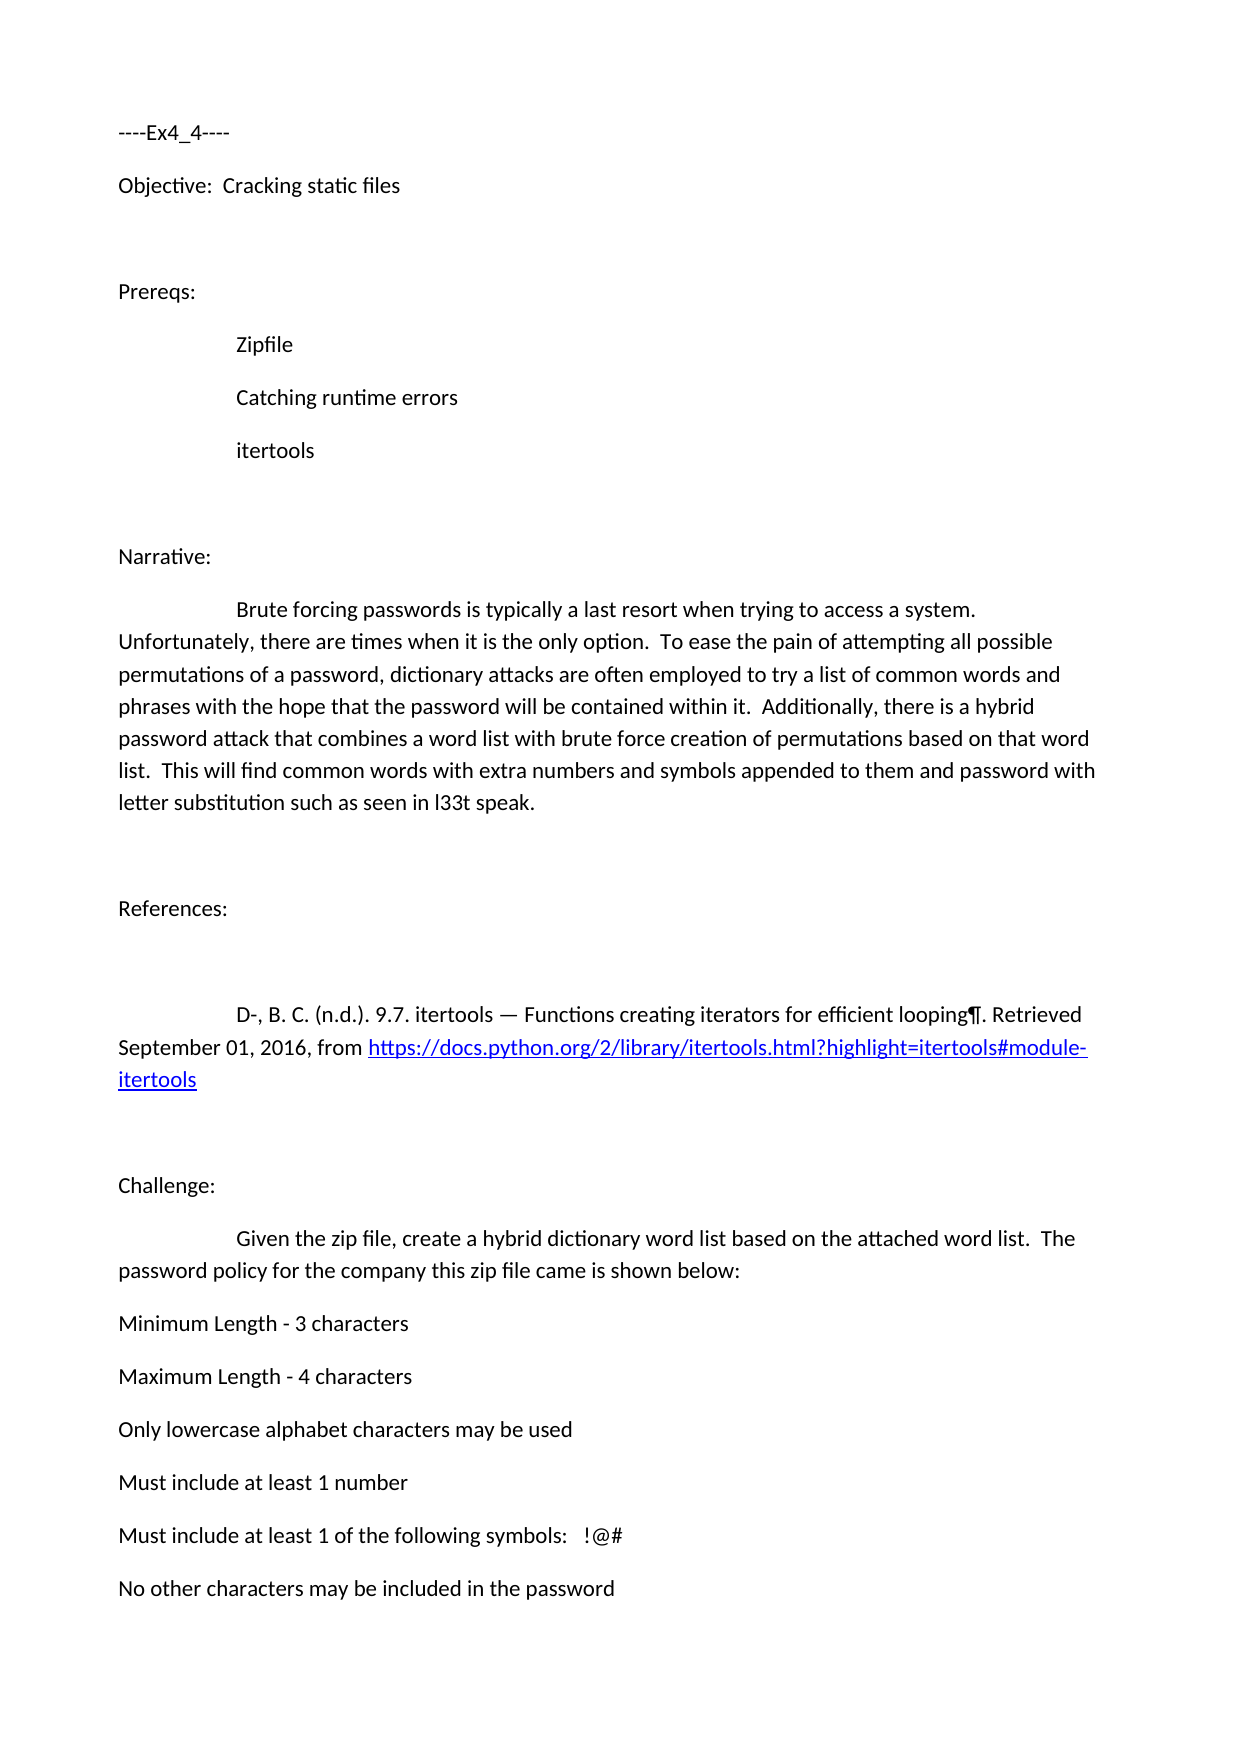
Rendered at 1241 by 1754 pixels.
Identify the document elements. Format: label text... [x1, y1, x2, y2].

text Must include at least 1 of the following symbols: !@# [118, 1521, 1122, 1549]
text Challenge: [118, 1171, 1122, 1199]
text D-, B. C. (n.d.). 9.7. itertools — Functions creating iterators for efficient looping¶. Retrieved September 01, 2016, from https://docs.python.org/2/library/itertools.html?highlight=itertools#module-itertools [118, 1001, 1122, 1093]
text Given the zip file, create a hybrid dictionary word list based on the attached word list. The password policy for the company this zip file came is shown below: [118, 1224, 1122, 1284]
text Only lowercase alphabet characters may be used [118, 1415, 1122, 1443]
text Maximum Length - 4 characters [118, 1362, 1122, 1390]
text Catching runtime errors [118, 383, 1122, 411]
text Zipfile [118, 330, 1122, 358]
text ----Ex4_4---- [118, 118, 1122, 146]
text No other characters may be included in the password [118, 1574, 1122, 1602]
text References: [118, 894, 1122, 922]
text Must include at least 1 number [118, 1468, 1122, 1496]
text Brute forcing passwords is typically a last resort when trying to access a system. Unfortunately, there are times when it is the only option. To ease the pain of attempting all possible permutations of a password, dictionary attacks are often employed to try a list of common words and phrases with the hope that the password will be contained within it. Additionally, there is a hybrid password attack that combines a word list with brute force creation of permutations based on that word list. This will find common words with extra numbers and symbols appended to them and password with letter substitution such as seen in l33t speak. [118, 595, 1122, 816]
text Objective: Cracking static files [118, 171, 1122, 199]
text Prereqs: [118, 277, 1122, 305]
text Narrative: [118, 542, 1122, 570]
text itertools [118, 436, 1122, 464]
text Minimum Length - 3 characters [118, 1309, 1122, 1337]
